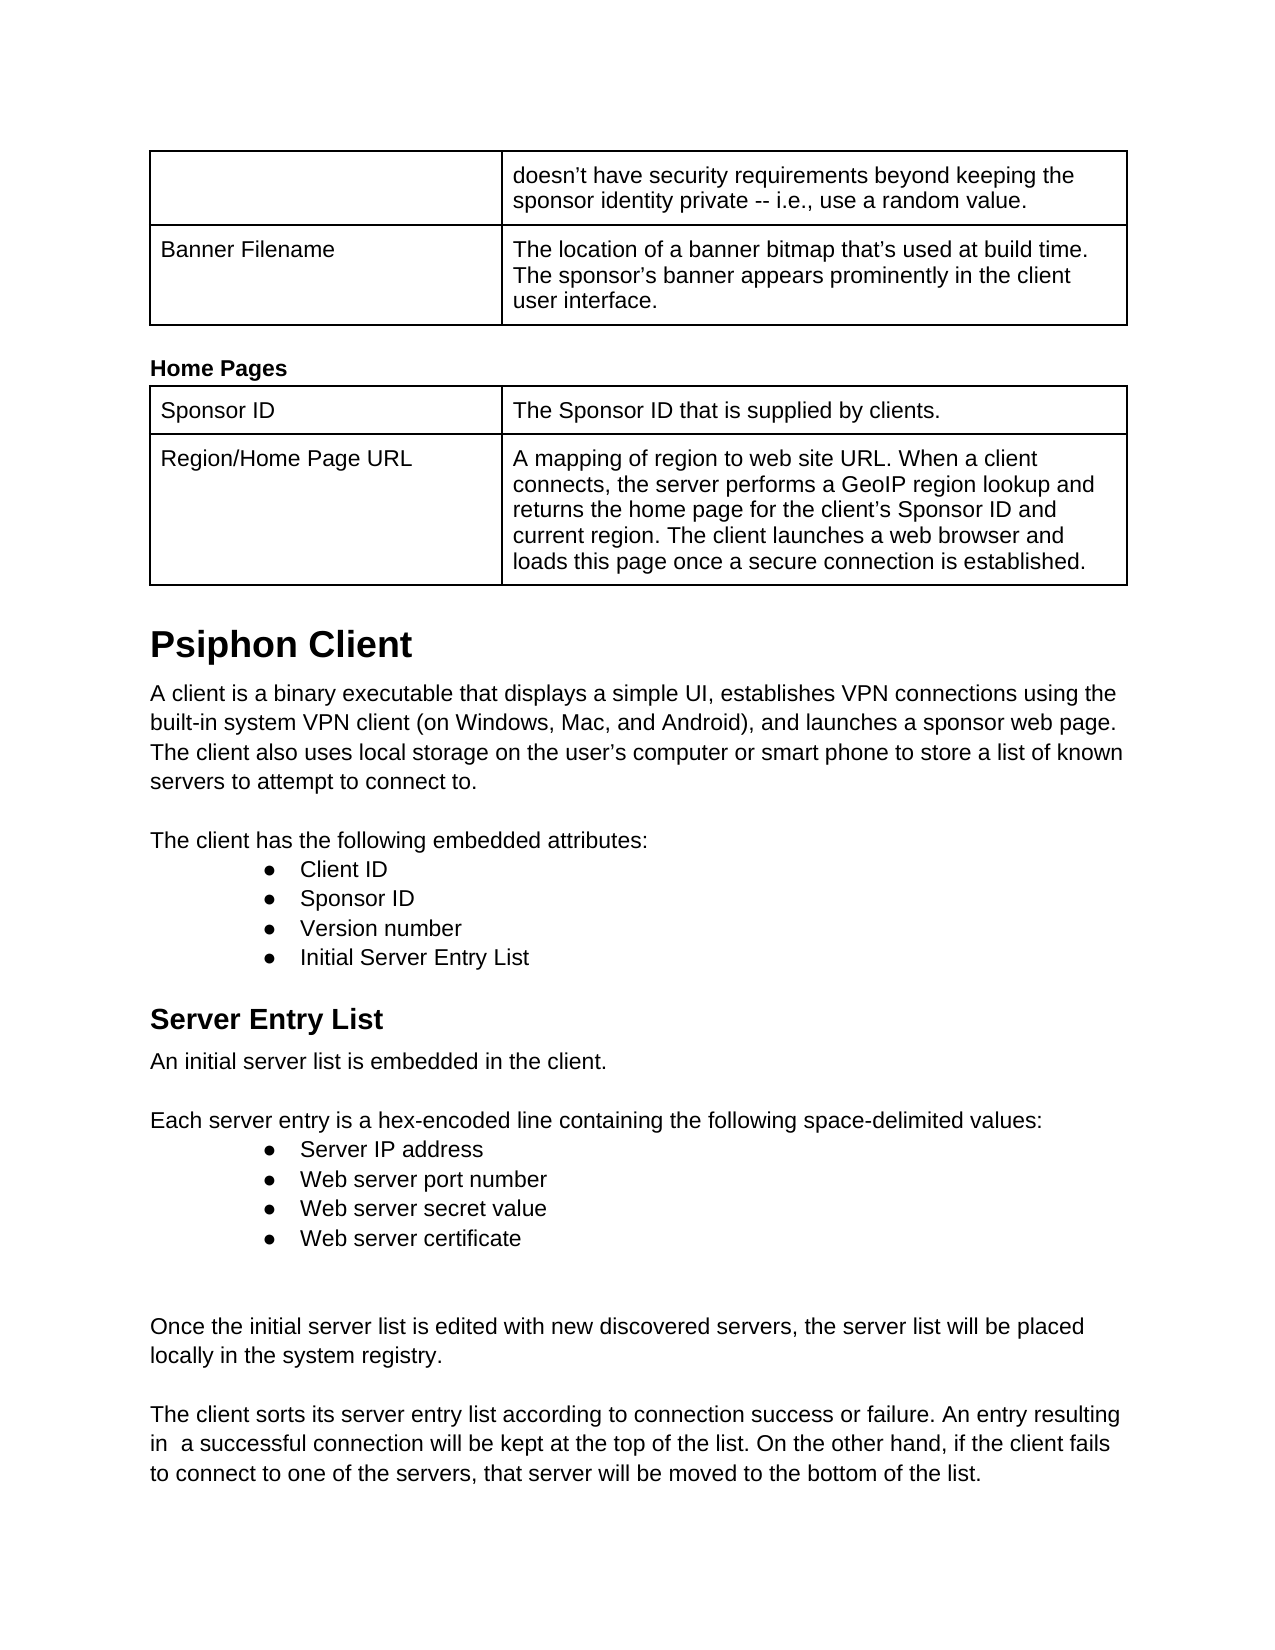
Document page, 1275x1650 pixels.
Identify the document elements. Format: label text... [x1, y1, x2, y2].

table_cell A mapping of region to web site URL. When a client connects, the server performs a GeoIP region lookup and returns the home page for the client’s Sponsor ID and current region. The client launches a web browser and loads this page once a secure connection is established. [503, 435, 1126, 584]
list Version number [262, 915, 1125, 941]
list Web server certificate [262, 1225, 1125, 1251]
table_cell Banner Filename [151, 226, 501, 324]
table_header [151, 152, 501, 224]
text An initial server list is embedded in the client. [150, 1049, 1125, 1075]
text The client has the following embedded attributes: [150, 827, 1125, 853]
text The client sorts its server entry list according to connection success or failure. An entry resulting in a successful connection will be kept at the top of the list. On the other hand, if the client fails to connect to one of the servers, that server will be moved to the bottom of the list. [150, 1402, 1125, 1486]
list Sponsor ID [262, 886, 1125, 912]
text Once the initial server list is edited with new discovered servers, the server list will be placed locally in the system registry. [150, 1313, 1125, 1368]
subtitle Psiphon Client [150, 624, 1125, 666]
list Client ID [262, 857, 1125, 882]
text Home Pages [150, 355, 1125, 381]
list Server IP address [262, 1137, 1125, 1163]
table_header doesn’t have security requirements beyond keeping the sponsor identity private -- i.e., use a random value. [503, 152, 1126, 224]
text Each server entry is a hex-encoded line containing the following space-delimited values: [150, 1108, 1125, 1133]
list Web server secret value [262, 1196, 1125, 1222]
table_header Sponsor ID [151, 387, 501, 433]
table_cell The location of a banner bitmap that’s used at build time. The sponsor’s banner appears prominently in the client user interface. [503, 226, 1126, 324]
list Web server port number [262, 1167, 1125, 1192]
subtitle Server Entry List [150, 1003, 1125, 1036]
text A client is a binary executable that displays a simple UI, establishes VPN connections using the built-in system VPN client (on Windows, Mac, and Android), and launches a sponsor web page. The client also uses local storage on the user’s computer or smart phone to store a list of known servers to attempt to connect to. [150, 680, 1125, 794]
list Initial Server Entry List [262, 945, 1125, 970]
table_cell Region/Home Page URL [151, 435, 501, 584]
table_header The Sponsor ID that is supplied by clients. [503, 387, 1126, 433]
